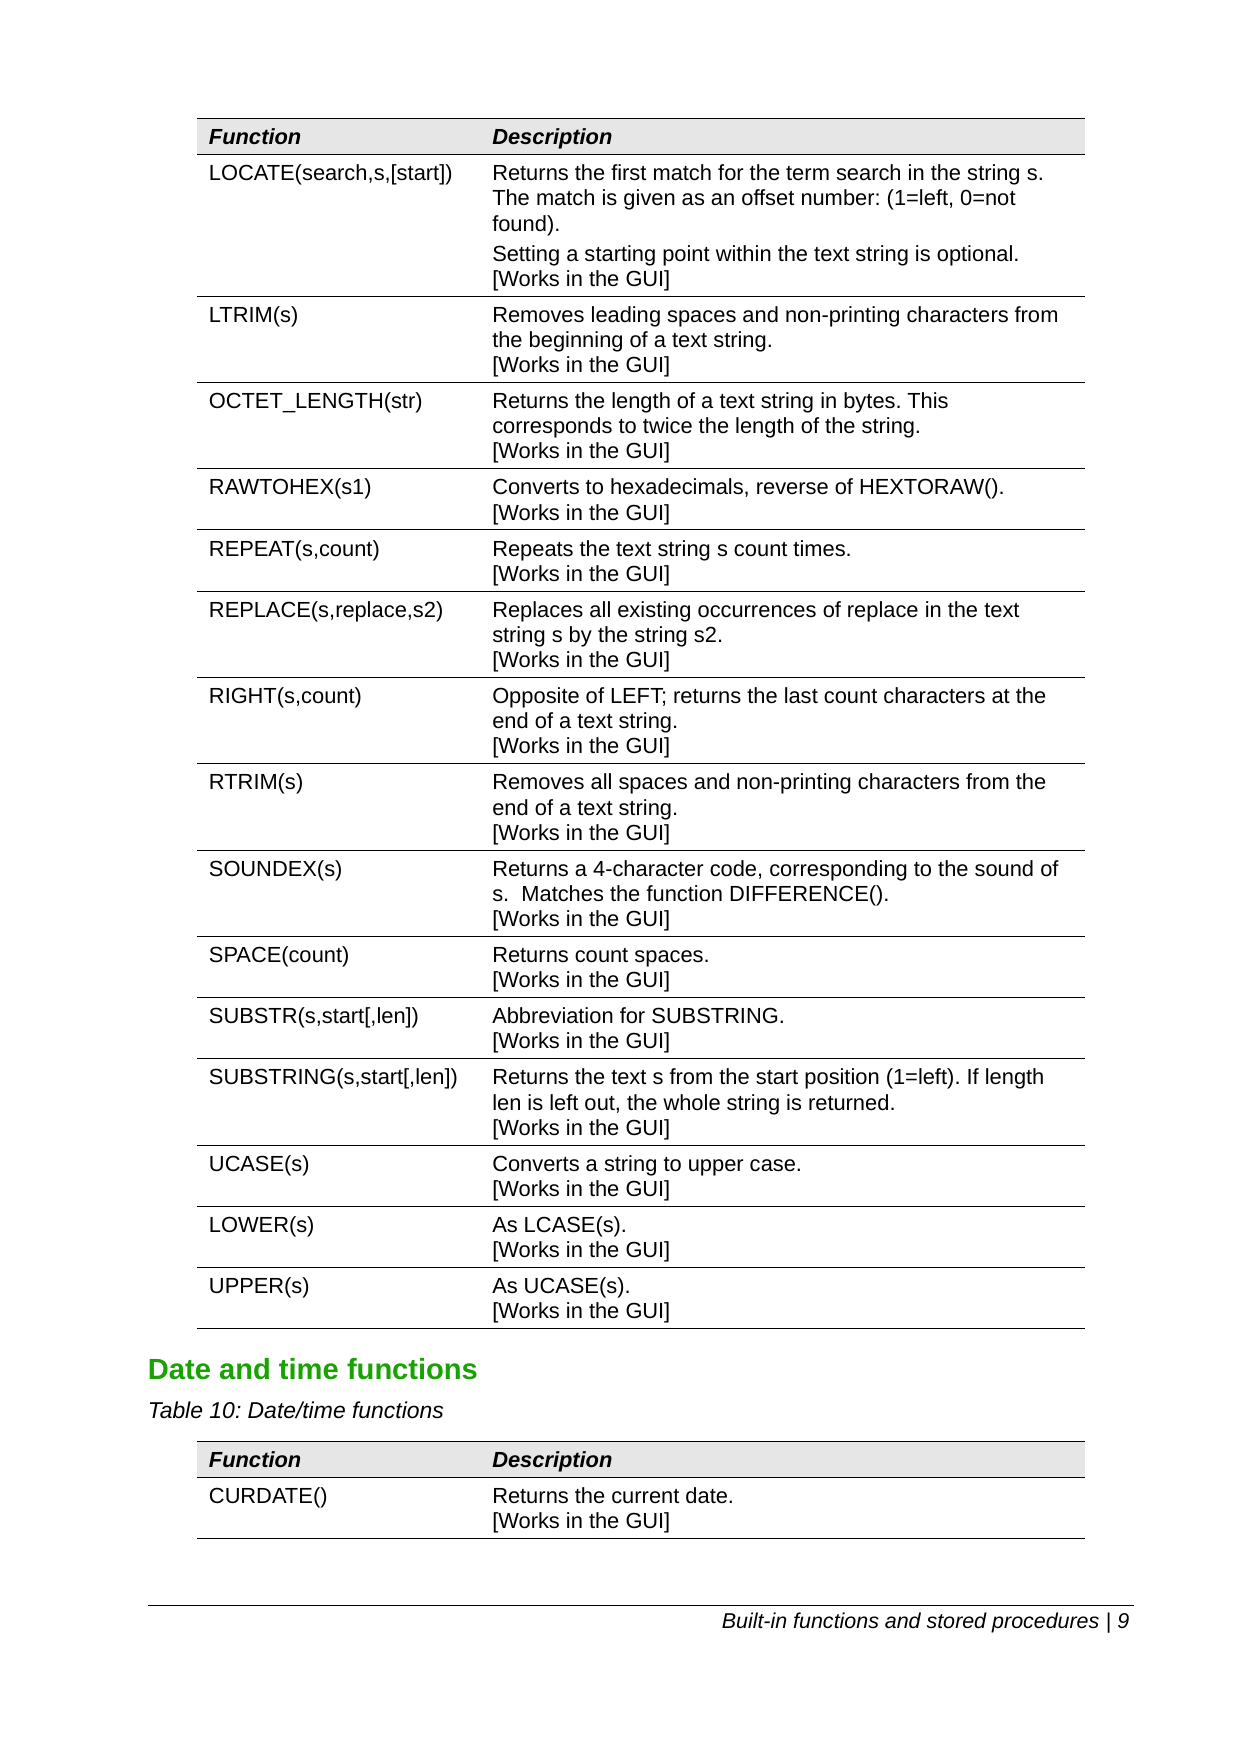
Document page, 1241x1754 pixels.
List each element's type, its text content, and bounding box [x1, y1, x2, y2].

table_cell Returns the first match for the term search in the string s. The match is given as an offset number: (1=left, 0=not found). Setting a starting point within the text string is optional. [Works in the GUI] [480, 155, 1085, 296]
table_cell Removes leading spaces and non-printing characters from the beginning of a text string. [Works in the GUI] [480, 297, 1085, 382]
table_cell Repeats the text string s count times. [Works in the GUI] [480, 530, 1085, 591]
text Table 10: Date/time functions [148, 1397, 1134, 1423]
table_cell LOWER(s) [197, 1207, 480, 1267]
table_cell UPPER(s) [197, 1268, 480, 1328]
table_cell CURDATE() [197, 1478, 480, 1538]
table_cell Removes all spaces and non-printing characters from the end of a text string. [Works in the GUI] [480, 764, 1085, 849]
table_header Function [197, 1442, 480, 1477]
table_cell RTRIM(s) [197, 764, 480, 849]
table_cell Returns count spaces. [Works in the GUI] [480, 937, 1085, 997]
table_header Description [480, 119, 1085, 154]
table_cell Converts a string to upper case. [Works in the GUI] [480, 1146, 1085, 1206]
table_cell LTRIM(s) [197, 297, 480, 382]
table_cell As LCASE(s). [Works in the GUI] [480, 1207, 1085, 1267]
table_cell Converts to hexadecimals, reverse of HEXTORAW(). [Works in the GUI] [480, 469, 1085, 529]
table_cell Replaces all existing occurrences of replace in the text string s by the string s2. [Works in the GUI] [480, 592, 1085, 677]
table_cell Returns the current date. [Works in the GUI] [480, 1478, 1085, 1538]
table_cell RAWTOHEX(s1) [197, 469, 480, 529]
table_header Description [480, 1442, 1085, 1477]
table_cell RIGHT(s,count) [197, 678, 480, 763]
table_cell UCASE(s) [197, 1146, 480, 1206]
table_cell LOCATE(search,s,[start]) [197, 155, 480, 296]
table_cell Opposite of LEFT; returns the last count characters at the end of a text string. [Works in the GUI] [480, 678, 1085, 763]
table_cell Abbreviation for SUBSTRING. [Works in the GUI] [480, 998, 1085, 1058]
table_cell OCTET_LENGTH(str) [197, 383, 480, 468]
table_cell SPACE(count) [197, 937, 480, 997]
table_cell REPEAT(s,count) [197, 530, 480, 591]
table_cell SUBSTR(s,start[,len]) [197, 998, 480, 1058]
table_cell Returns a 4-character code, corresponding to the sound of s. Matches the function DIFFERENCE(). [Works in the GUI] [480, 851, 1085, 936]
table_cell SUBSTRING(s,start[,len]) [197, 1059, 480, 1144]
table_cell Returns the length of a text string in bytes. This corresponds to twice the length of the string. [Works in the GUI] [480, 383, 1085, 468]
table_header Function [197, 119, 480, 154]
table_cell SOUNDEX(s) [197, 851, 480, 936]
subtitle Date and time functions [148, 1352, 1134, 1385]
table_cell REPLACE(s,replace,s2) [197, 592, 480, 677]
table_cell As UCASE(s). [Works in the GUI] [480, 1268, 1085, 1328]
table_cell Returns the text s from the start position (1=left). If length len is left out, the whole string is returned. [Works in the GUI] [480, 1059, 1085, 1144]
